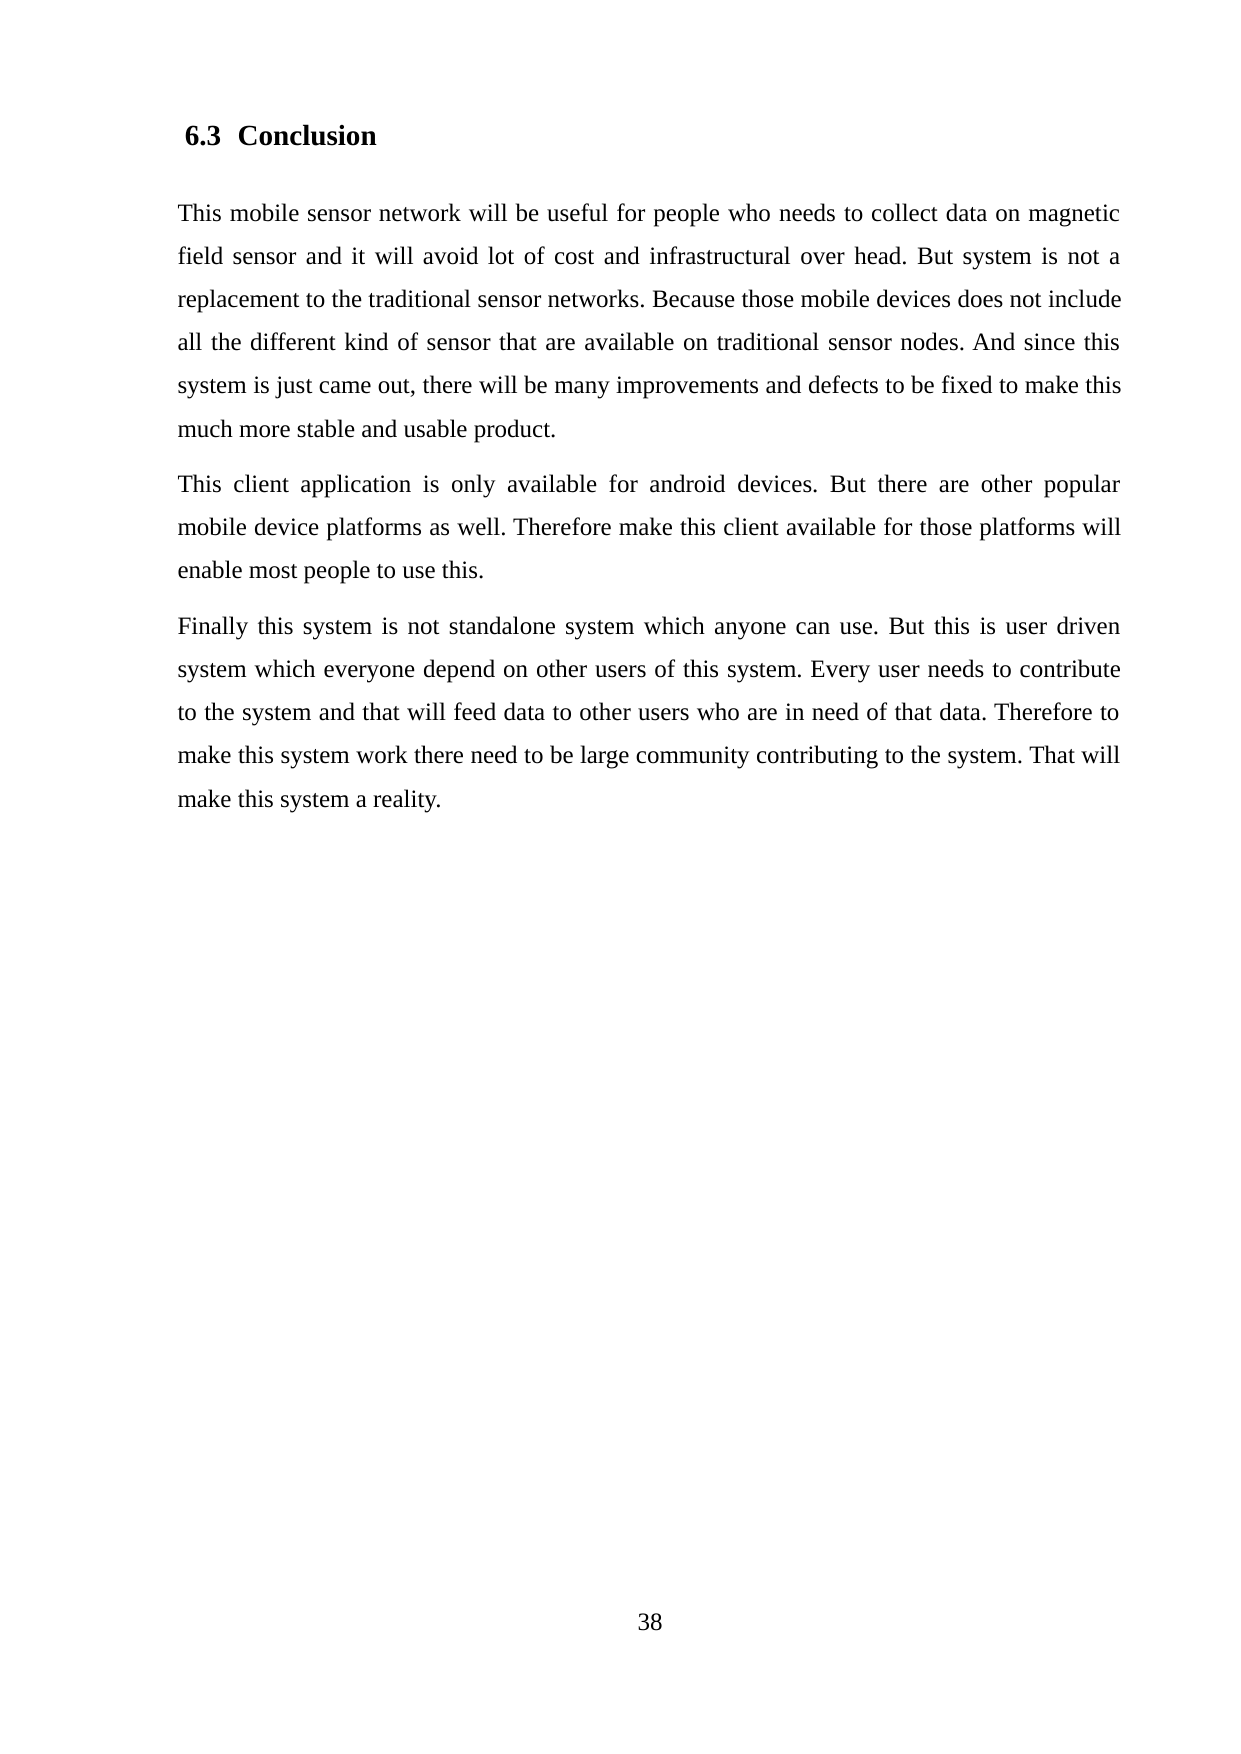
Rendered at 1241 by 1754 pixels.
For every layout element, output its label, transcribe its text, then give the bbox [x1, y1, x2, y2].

subtitle Conclusion [177, 118, 1122, 152]
text This client application is only available for android devices. But there are other popular mobile device platforms as well. Therefore make this client available for those platforms will enable most people to use this. [177, 469, 1122, 584]
text This mobile sensor network will be useful for people who needs to collect data on magnetic field sensor and it will avoid lot of cost and infrastructural over head. But system is not a replacement to the traditional sensor networks. Because those mobile devices does not include all the different kind of sensor that are available on traditional sensor nodes. And since this system is just came out, there will be many improvements and defects to be fixed to make this much more stable and usable product. [177, 198, 1122, 442]
text Finally this system is not standalone system which anyone can use. But this is user driven system which everyone depend on other users of this system. Every user needs to contribute to the system and that will feed data to other users who are in need of that data. Therefore to make this system work there need to be large community contributing to the system. That will make this system a reality. [177, 611, 1122, 812]
